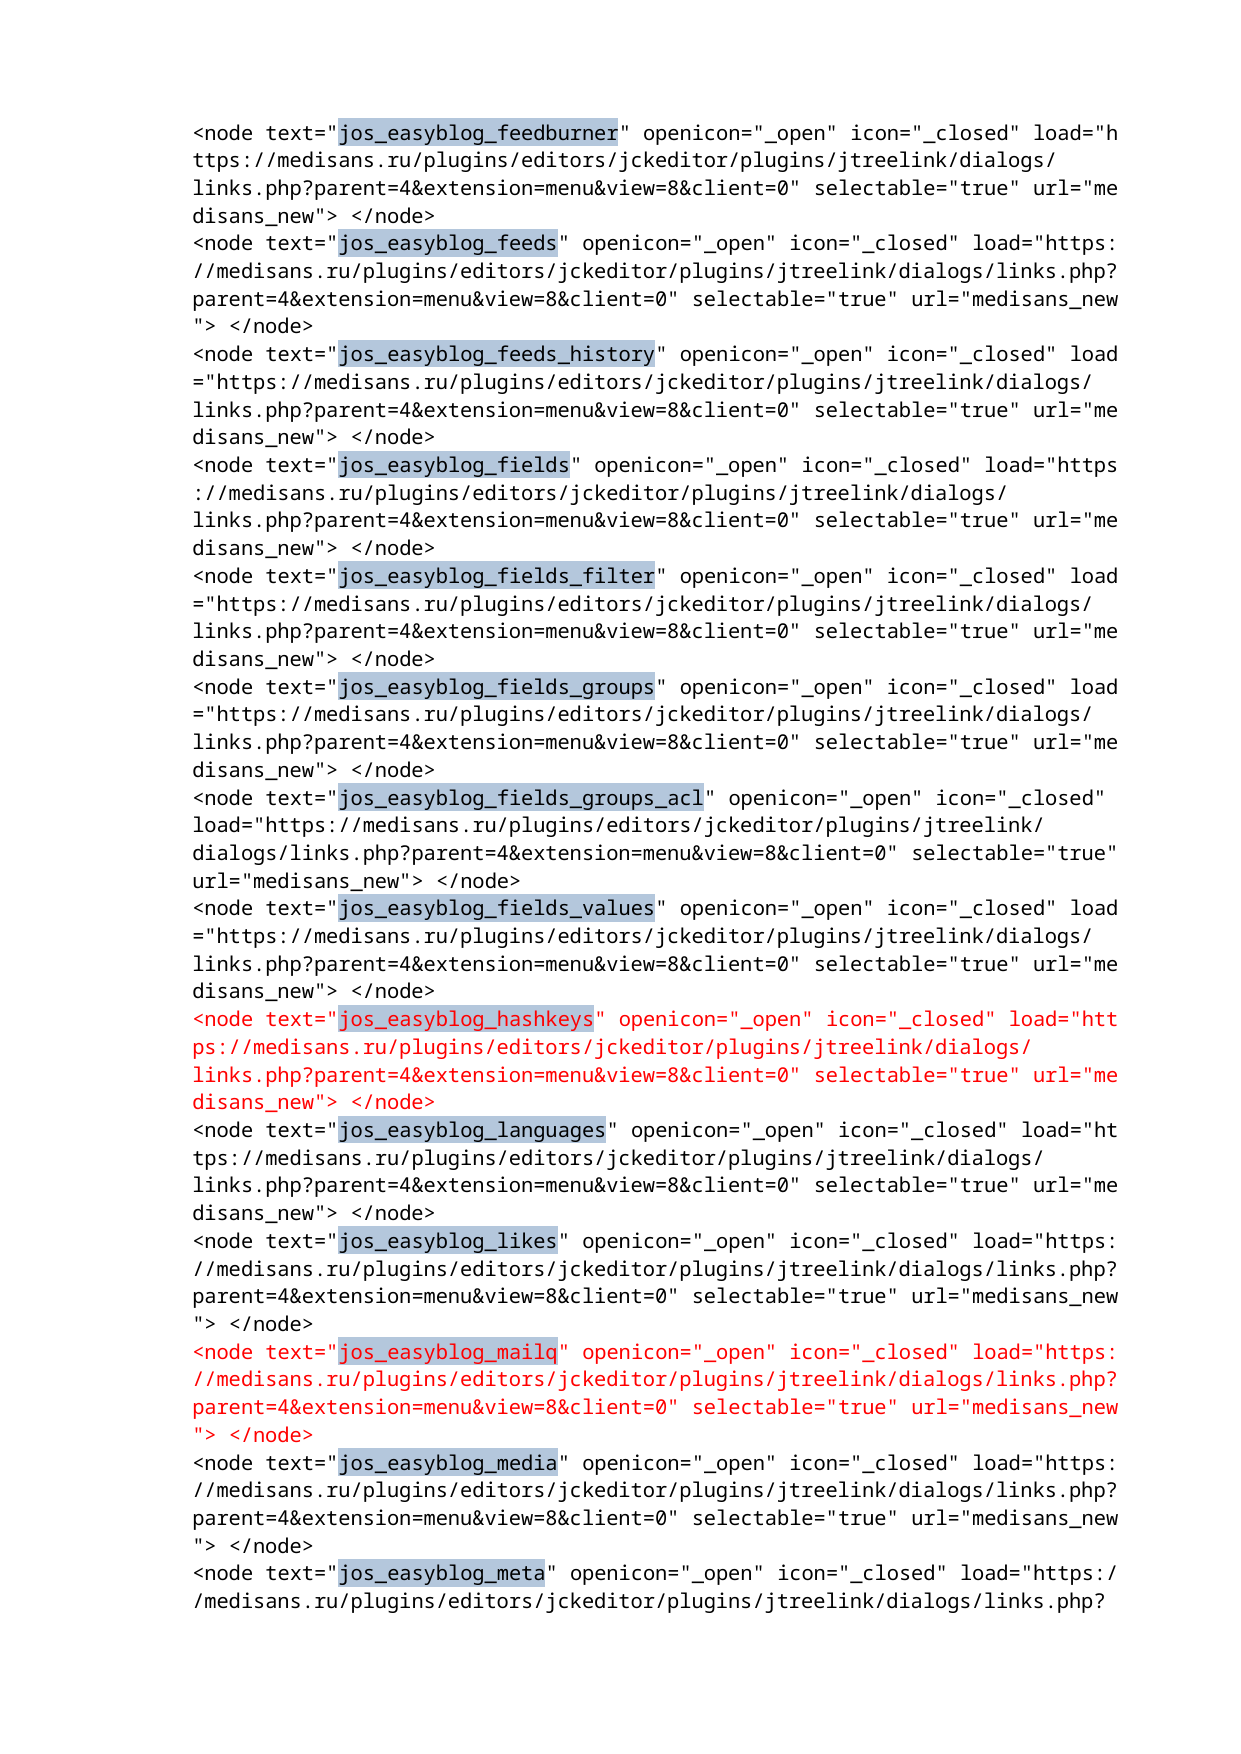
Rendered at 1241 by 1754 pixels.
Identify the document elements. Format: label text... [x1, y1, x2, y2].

text <node text="jos_easyblog_media" openicon="_open" icon="_closed" load="https://medisans.ru/plugins/editors/jckeditor/plugins/jtreelink/dialogs/links.php?parent=4&extension=menu&view=8&client=0" selectable="true" url="medisans_new"> </node> [192, 1448, 1122, 1559]
text <node text="jos_easyblog_feedburner" openicon="_open" icon="_closed" load="https://medisans.ru/plugins/editors/jckeditor/plugins/jtreelink/dialogs/links.php?parent=4&extension=menu&view=8&client=0" selectable="true" url="medisans_new"> </node> [192, 118, 1122, 229]
text <node text="jos_easyblog_mailq" openicon="_open" icon="_closed" load="https://medisans.ru/plugins/editors/jckeditor/plugins/jtreelink/dialogs/links.php?parent=4&extension=menu&view=8&client=0" selectable="true" url="medisans_new"> </node> [192, 1337, 1122, 1448]
text <node text="jos_easyblog_meta" openicon="_open" icon="_closed" load="https://medisans.ru/plugins/editors/jckeditor/plugins/jtreelink/dialogs/links.php? [192, 1559, 1122, 1614]
text <node text="jos_easyblog_fields_groups" openicon="_open" icon="_closed" load="https://medisans.ru/plugins/editors/jckeditor/plugins/jtreelink/dialogs/links.php?parent=4&extension=menu&view=8&client=0" selectable="true" url="medisans_new"> </node> [192, 672, 1122, 783]
text <node text="jos_easyblog_hashkeys" openicon="_open" icon="_closed" load="https://medisans.ru/plugins/editors/jckeditor/plugins/jtreelink/dialogs/links.php?parent=4&extension=menu&view=8&client=0" selectable="true" url="medisans_new"> </node> [192, 1005, 1122, 1116]
text <node text="jos_easyblog_fields_groups_acl" openicon="_open" icon="_closed" load="https://medisans.ru/plugins/editors/jckeditor/plugins/jtreelink/dialogs/links.php?parent=4&extension=menu&view=8&client=0" selectable="true" url="medisans_new"> </node> [192, 783, 1122, 894]
text <node text="jos_easyblog_likes" openicon="_open" icon="_closed" load="https://medisans.ru/plugins/editors/jckeditor/plugins/jtreelink/dialogs/links.php?parent=4&extension=menu&view=8&client=0" selectable="true" url="medisans_new"> </node> [192, 1226, 1122, 1337]
text <node text="jos_easyblog_fields_values" openicon="_open" icon="_closed" load="https://medisans.ru/plugins/editors/jckeditor/plugins/jtreelink/dialogs/links.php?parent=4&extension=menu&view=8&client=0" selectable="true" url="medisans_new"> </node> [192, 894, 1122, 1005]
text <node text="jos_easyblog_fields" openicon="_open" icon="_closed" load="https://medisans.ru/plugins/editors/jckeditor/plugins/jtreelink/dialogs/links.php?parent=4&extension=menu&view=8&client=0" selectable="true" url="medisans_new"> </node> [192, 451, 1122, 561]
text <node text="jos_easyblog_feeds_history" openicon="_open" icon="_closed" load="https://medisans.ru/plugins/editors/jckeditor/plugins/jtreelink/dialogs/links.php?parent=4&extension=menu&view=8&client=0" selectable="true" url="medisans_new"> </node> [192, 340, 1122, 451]
text <node text="jos_easyblog_feeds" openicon="_open" icon="_closed" load="https://medisans.ru/plugins/editors/jckeditor/plugins/jtreelink/dialogs/links.php?parent=4&extension=menu&view=8&client=0" selectable="true" url="medisans_new"> </node> [192, 229, 1122, 340]
text <node text="jos_easyblog_languages" openicon="_open" icon="_closed" load="https://medisans.ru/plugins/editors/jckeditor/plugins/jtreelink/dialogs/links.php?parent=4&extension=menu&view=8&client=0" selectable="true" url="medisans_new"> </node> [192, 1116, 1122, 1226]
text <node text="jos_easyblog_fields_filter" openicon="_open" icon="_closed" load="https://medisans.ru/plugins/editors/jckeditor/plugins/jtreelink/dialogs/links.php?parent=4&extension=menu&view=8&client=0" selectable="true" url="medisans_new"> </node> [192, 561, 1122, 672]
